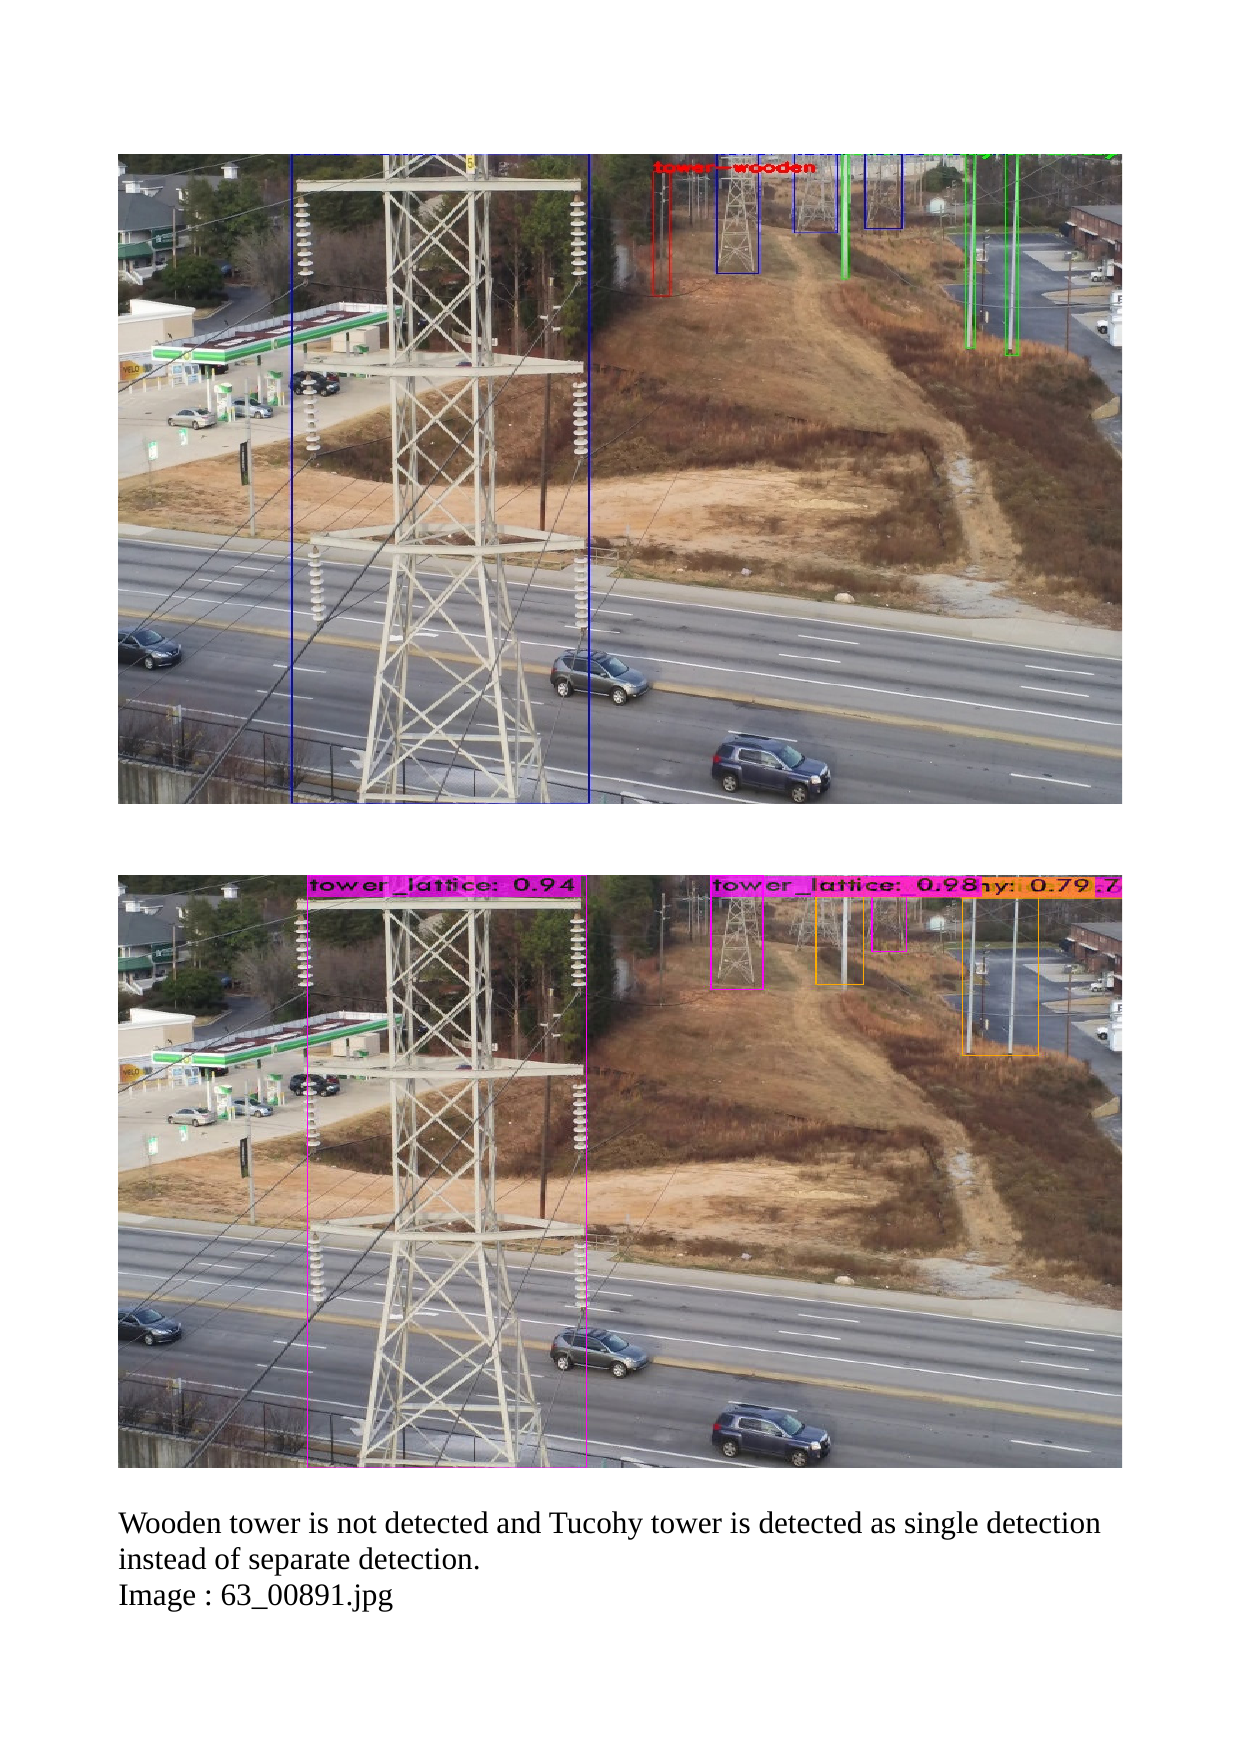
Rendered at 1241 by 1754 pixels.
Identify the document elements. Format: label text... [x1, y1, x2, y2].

text Wooden tower is not detected and Tucohy tower is detected as single detection instead of separate detection. [118, 1504, 1122, 1576]
picture [118, 875, 1123, 1468]
text Image : 63_00891.jpg [118, 1576, 1122, 1612]
picture [118, 154, 1123, 804]
